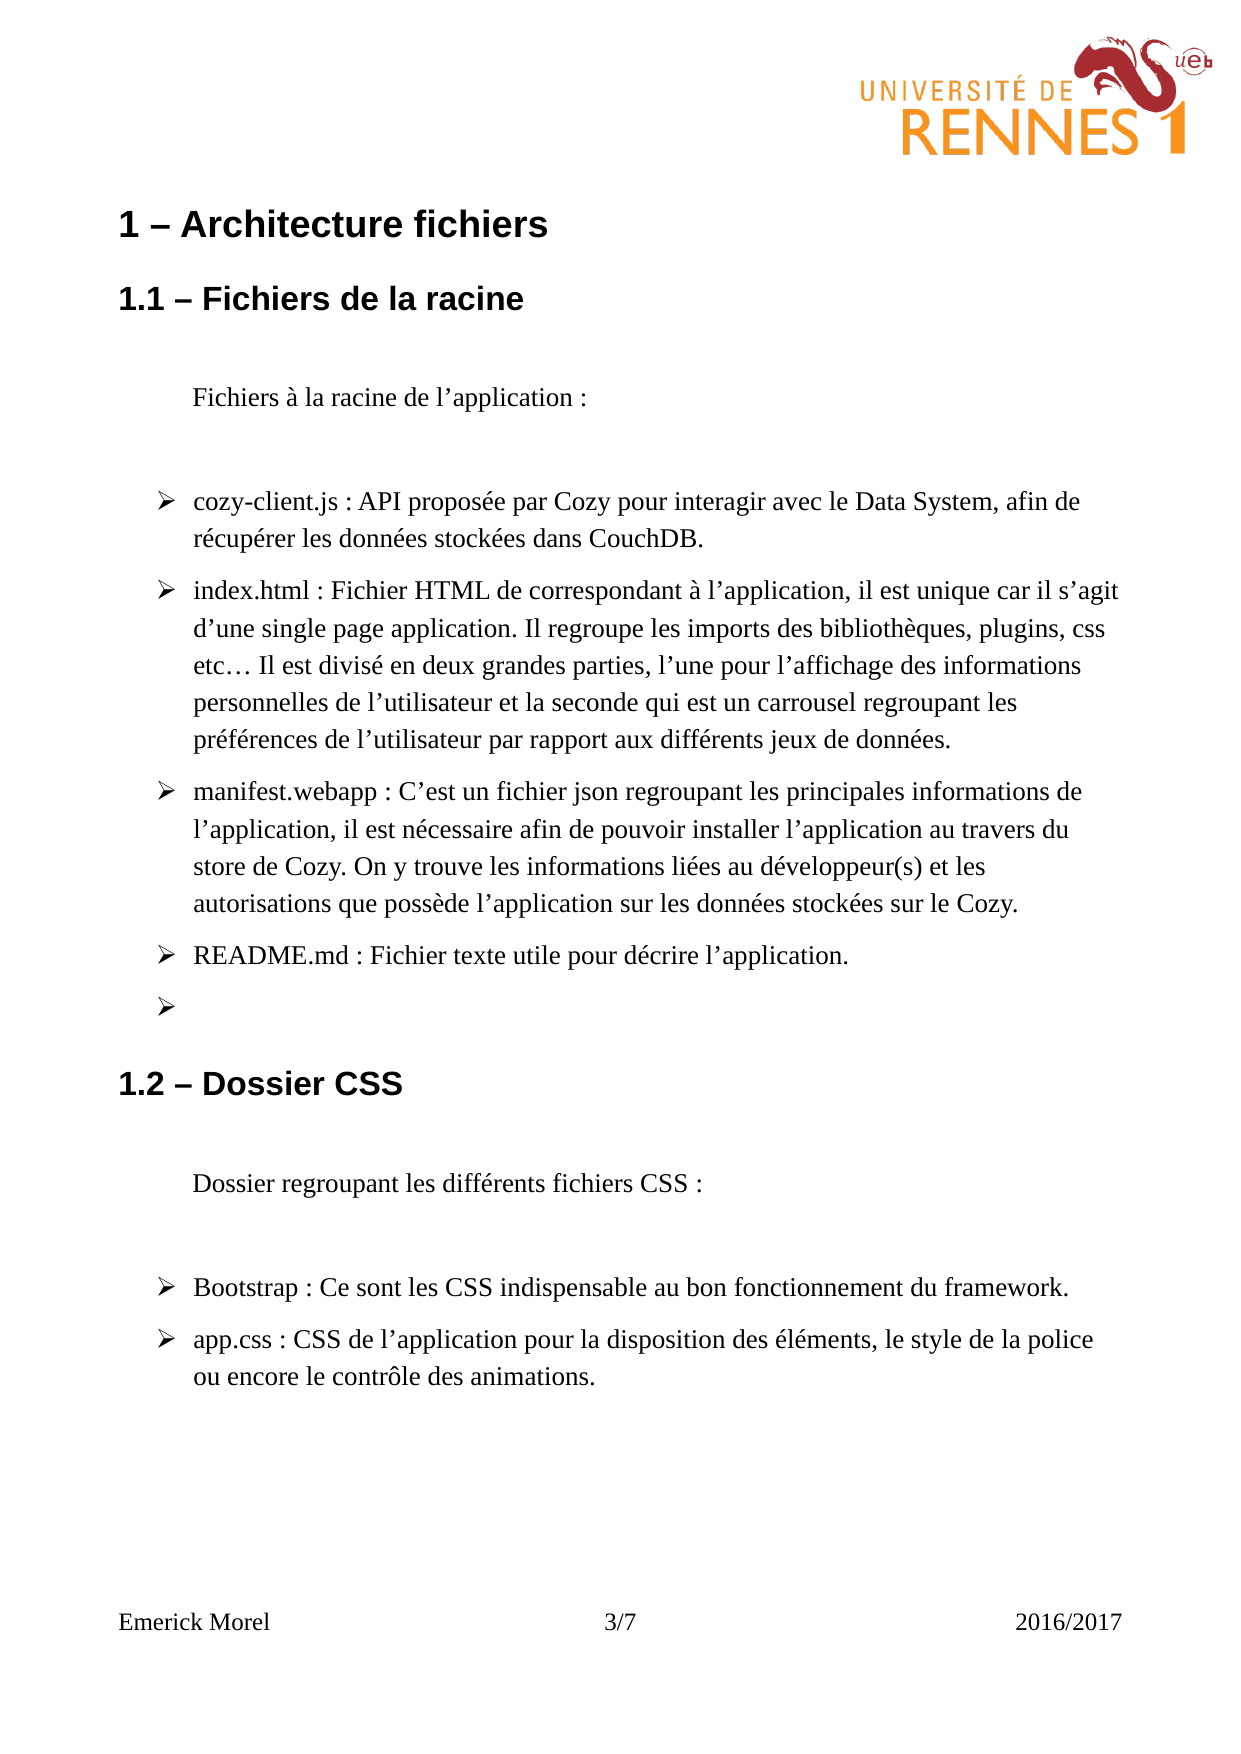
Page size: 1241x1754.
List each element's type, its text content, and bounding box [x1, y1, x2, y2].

text Dossier regroupant les différents fichiers CSS : [118, 1167, 1122, 1198]
subtitle 1.1 – Fichiers de la racine [118, 278, 1122, 317]
list cozy-client.js : API proposée par Cozy pour interagir avec le Data System, afin de récupérer les données stockées dans CouchDB. [156, 485, 1122, 554]
list app.css : CSS de l’application pour la disposition des éléments, le style de la police ou encore le contrôle des animations. [156, 1323, 1122, 1392]
list README.md : Fichier texte utile pour décrire l’application. [156, 939, 1122, 971]
list manifest.webapp : C’est un fichier json regroupant les principales informations de l’application, il est nécessaire afin de pouvoir installer l’application au travers du store de Cozy. On y trouve les informations liées au développeur(s) et les autorisations que possède l’application sur les données stockées sur le Cozy. [156, 776, 1122, 919]
subtitle 1.2 – Dossier CSS [118, 1064, 1122, 1103]
subtitle 1 – Architecture fichiers [118, 201, 1122, 245]
picture [858, 34, 1214, 157]
list Bootstrap : Ce sont les CSS indispensable au bon fonctionnement du framework. [156, 1271, 1122, 1302]
text Fichiers à la racine de l’application : [118, 381, 1122, 412]
list index.html : Fichier HTML de correspondant à l’application, il est unique car il s’agit d’une single page application. Il regroupe les imports des bibliothèques, plugins, css etc… Il est divisé en deux grandes parties, l’une pour l’affichage des informations personnelles de l’utilisateur et la seconde qui est un carrousel regroupant les préférences de l’utilisateur par rapport aux différents jeux de données. [156, 574, 1122, 755]
